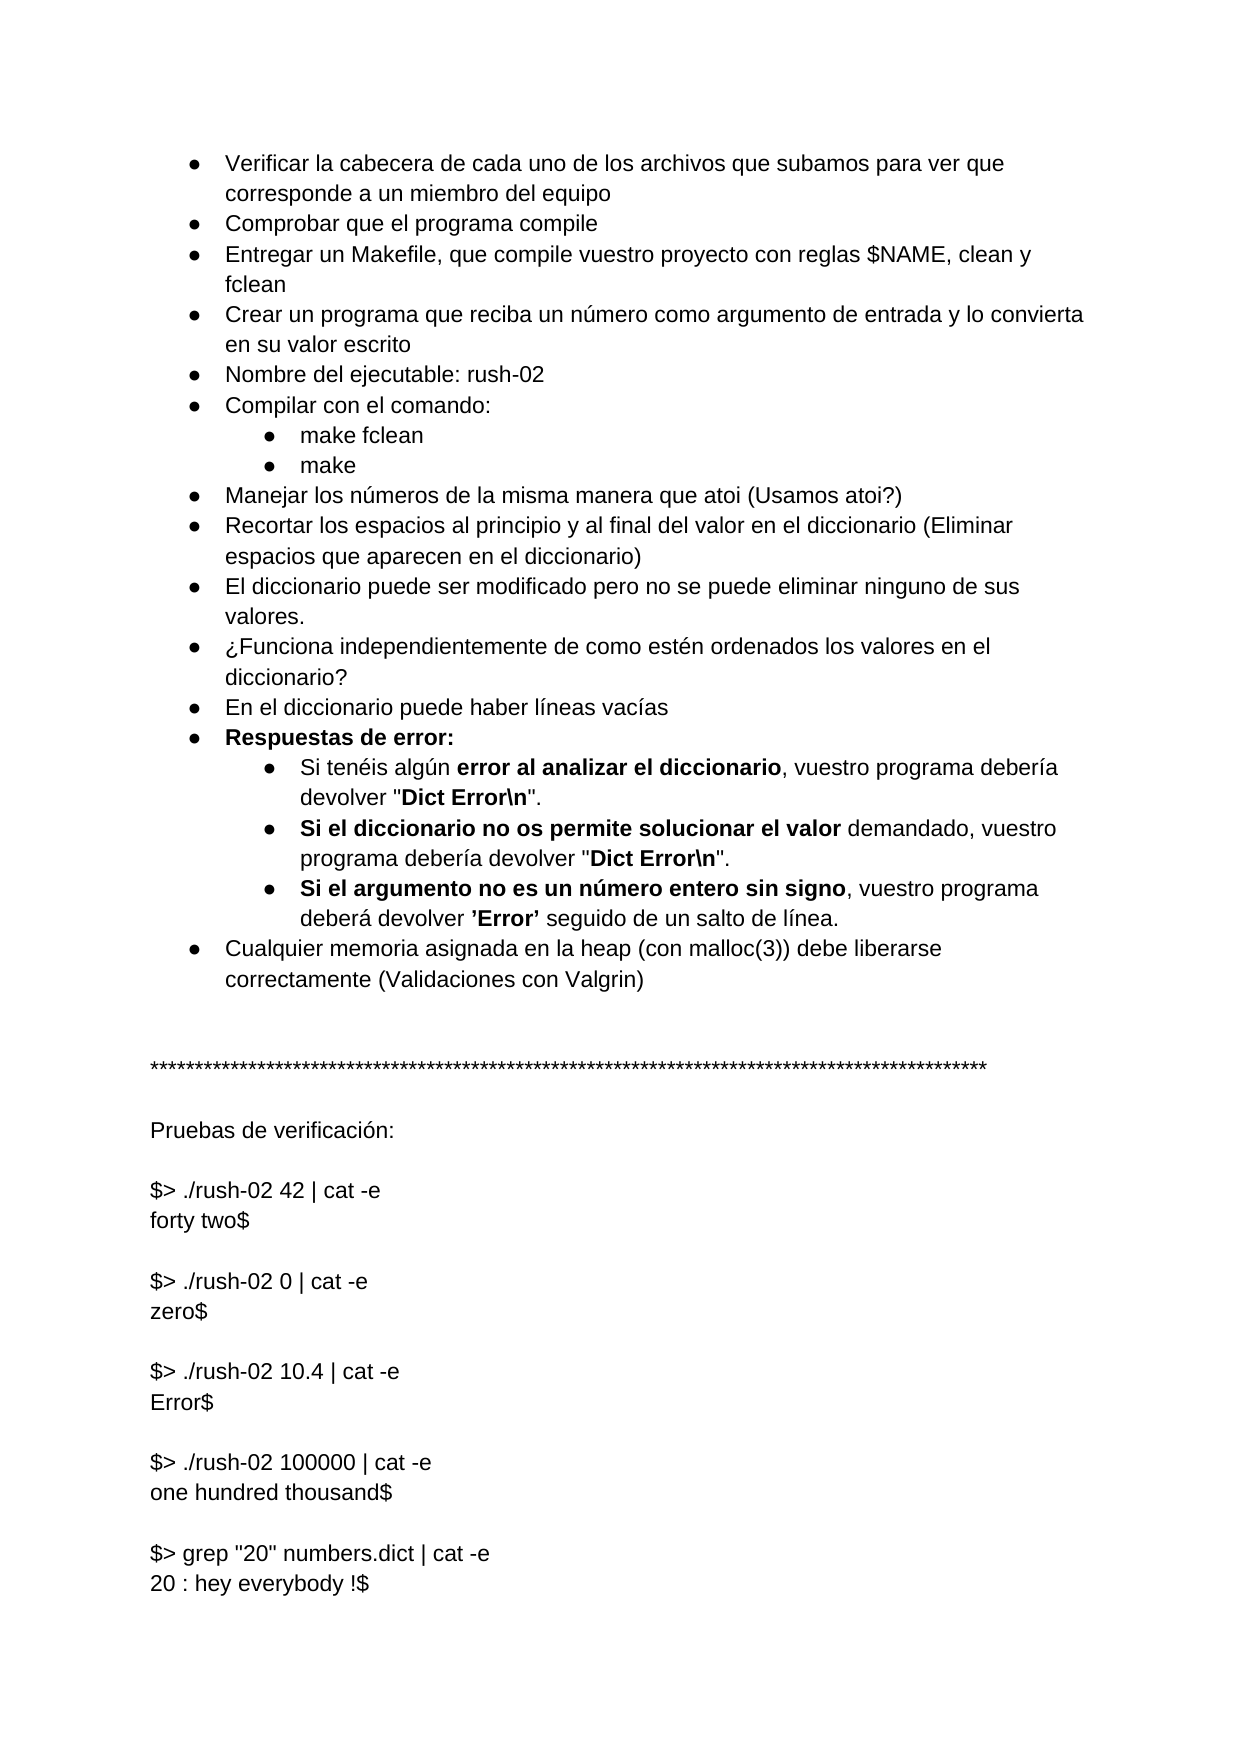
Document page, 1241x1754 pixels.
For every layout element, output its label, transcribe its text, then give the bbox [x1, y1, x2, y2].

list Si el diccionario no os permite solucionar el valor demandado, vuestro programa debería devolver "Dict Error\n". [262, 814, 1090, 871]
list ¿Funciona independientemente de como estén ordenados los valores en el diccionario? [187, 633, 1090, 690]
list Compilar con el comando: [187, 392, 1090, 418]
list Si el argumento no es un número entero sin signo, vuestro programa deberá devolver ’Error’ seguido de un salto de línea. [262, 875, 1090, 932]
text forty two$ [150, 1207, 1090, 1234]
text $> ./rush-02 42 | cat -e [150, 1177, 1090, 1203]
list Respuestas de error: [187, 724, 1090, 750]
list En el diccionario puede haber líneas vacías [187, 694, 1090, 720]
text one hundred thousand$ [150, 1479, 1090, 1506]
list Verificar la cabecera de cada uno de los archivos que subamos para ver que corresponde a un miembro del equipo [187, 150, 1090, 207]
text zero$ [150, 1298, 1090, 1324]
list Si tenéis algún error al analizar el diccionario, vuestro programa debería devolver "Dict Error\n". [262, 754, 1090, 811]
text ********************************************************************************************** [150, 1056, 1090, 1083]
list make [262, 452, 1090, 478]
text $> ./rush-02 100000 | cat -e [150, 1449, 1090, 1475]
list Crear un programa que reciba un número como argumento de entrada y lo convierta en su valor escrito [187, 301, 1090, 358]
list Nombre del ejecutable: rush-02 [187, 361, 1090, 388]
text 20 : hey everybody !$ [150, 1570, 1090, 1596]
text Pruebas de verificación: [150, 1117, 1090, 1143]
list Cualquier memoria asignada en la heap (con malloc(3)) debe liberarse correctamente (Validaciones con Valgrin) [187, 935, 1090, 992]
text $> ./rush-02 0 | cat -e [150, 1268, 1090, 1294]
text $> grep "20" numbers.dict | cat -e [150, 1539, 1090, 1566]
list Manejar los números de la misma manera que atoi (Usamos atoi?) [187, 482, 1090, 509]
list Recortar los espacios al principio y al final del valor en el diccionario (Eliminar espacios que aparecen en el diccionario) [187, 512, 1090, 569]
list make fclean [262, 422, 1090, 448]
text Error$ [150, 1388, 1090, 1415]
list El diccionario puede ser modificado pero no se puede eliminar ninguno de sus valores. [187, 573, 1090, 629]
list Entregar un Makefile, que compile vuestro proyecto con reglas $NAME, clean y fclean [187, 241, 1090, 297]
list Comprobar que el programa compile [187, 210, 1090, 237]
text $> ./rush-02 10.4 | cat -e [150, 1358, 1090, 1385]
